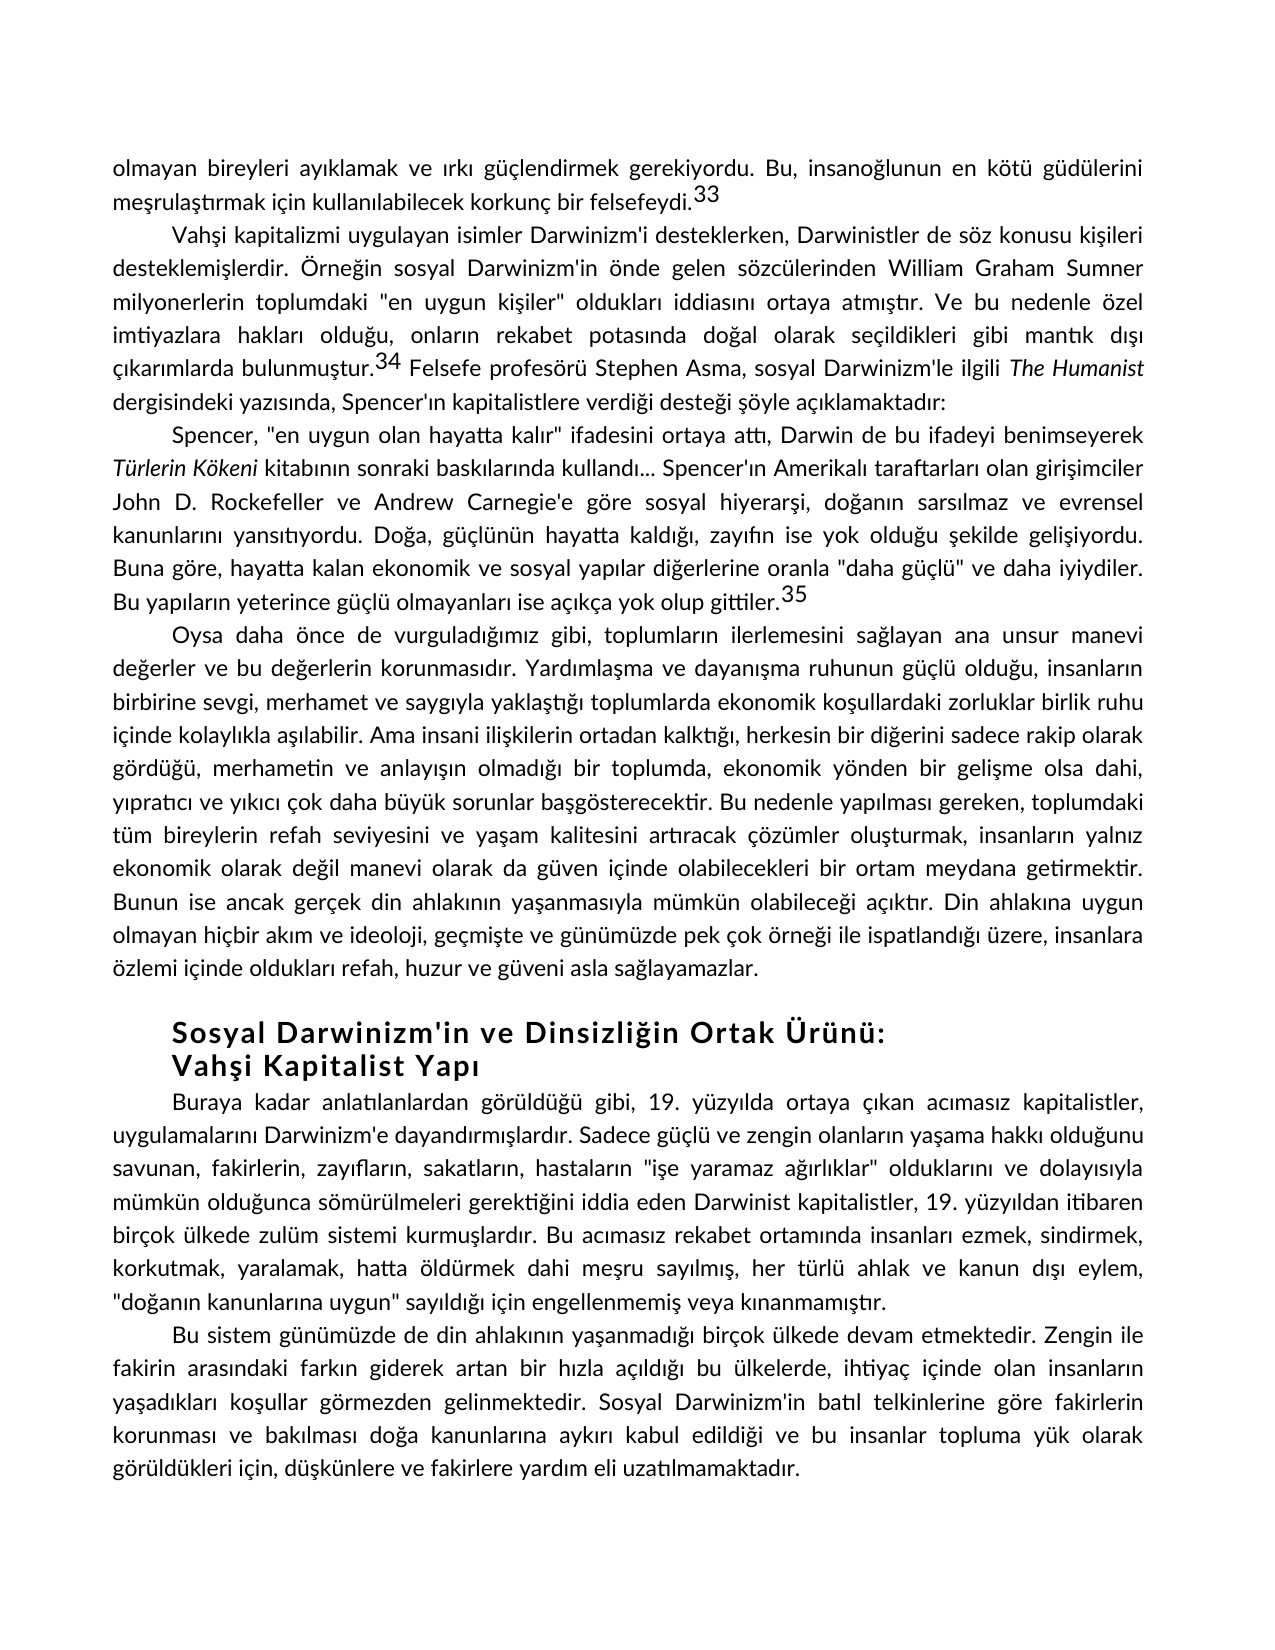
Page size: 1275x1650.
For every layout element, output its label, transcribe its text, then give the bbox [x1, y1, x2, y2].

text Buraya kadar anlatılanlardan görüldüğü gibi, 19. yüzyılda ortaya çıkan acımasız kapitalistler, uygulamalarını Darwinizm'e dayandırmışlardır. Sadece güçlü ve zengin olanların yaşama hakkı olduğunu savunan, fakirlerin, zayıfların, sakatların, hastaların "işe yaramaz ağırlıklar" olduklarını ve dolayısıyla mümkün olduğunca sömürülmeleri gerektiğini iddia eden Darwinist kapitalistler, 19. yüzyıldan itibaren birçok ülkede zulüm sistemi kurmuşlardır. Bu acımasız rekabet ortamında insanları ezmek, sindirmek, korkutmak, yaralamak, hatta öldürmek dahi meşru sayılmış, her türlü ahlak ve kanun dışı eylem, "doğanın kanunlarına uygun" sayıldığı için engellenmemiş veya kınanmamıştır. [112, 1083, 1145, 1317]
text Vahşi kapitalizmi uygulayan isimler Darwinizm'i desteklerken, Darwinistler de söz konusu kişileri desteklemişlerdir. Örneğin sosyal Darwinizm'in önde gelen sözcülerinden William Graham Sumner milyonerlerin toplumdaki "en uygun kişiler" oldukları iddiasını ortaya atmıştır. Ve bu nedenle özel imtiyazlara hakları olduğu, onların rekabet potasında doğal olarak seçildikleri gibi mantık dışı çıkarımlarda bulunmuştur.34 Felsefe profesörü Stephen Asma, sosyal Darwinizm'le ilgili The Humanist dergisindeki yazısında, Spencer'ın kapitalistlere verdiği desteği şöyle açıklamaktadır: [112, 217, 1145, 417]
text Sosyal Darwinizm'in ve Dinsizliğin Ortak Ürünü: [112, 1017, 1145, 1050]
text Vahşi Kapitalist Yapı [112, 1050, 1145, 1083]
text Oysa daha önce de vurguladığımız gibi, toplumların ilerlemesini sağlayan ana unsur manevi değerler ve bu değerlerin korunmasıdır. Yardımlaşma ve dayanışma ruhunun güçlü olduğu, insanların birbirine sevgi, merhamet ve saygıyla yaklaştığı toplumlarda ekonomik koşullardaki zorluklar birlik ruhu içinde kolaylıkla aşılabilir. Ama insani ilişkilerin ortadan kalktığı, herkesin bir diğerini sadece rakip olarak gördüğü, merhametin ve anlayışın olmadığı bir toplumda, ekonomik yönden bir gelişme olsa dahi, yıpratıcı ve yıkıcı çok daha büyük sorunlar başgösterecektir. Bu nedenle yapılması gereken, toplumdaki tüm bireylerin refah seviyesini ve yaşam kalitesini artıracak çözümler oluşturmak, insanların yalnız ekonomik olarak değil manevi olarak da güven içinde olabilecekleri bir ortam meydana getirmektir. Bunun ise ancak gerçek din ahlakının yaşanmasıyla mümkün olabileceği açıktır. Din ahlakına uygun olmayan hiçbir akım ve ideoloji, geçmişte ve günümüzde pek çok örneği ile ispatlandığı üzere, insanlara özlemi içinde oldukları refah, huzur ve güveni asla sağlayamazlar. [112, 617, 1145, 983]
text Bu sistem günümüzde de din ahlakının yaşanmadığı birçok ülkede devam etmektedir. Zengin ile fakirin arasındaki farkın giderek artan bir hızla açıldığı bu ülkelerde, ihtiyaç içinde olan insanların yaşadıkları koşullar görmezden gelinmektedir. Sosyal Darwinizm'in batıl telkinlerine göre fakirlerin korunması ve bakılması doğa kanunlarına aykırı kabul edildiği ve bu insanlar topluma yük olarak görüldükleri için, düşkünlere ve fakirlere yardım eli uzatılmamaktadır. [112, 1317, 1145, 1483]
text Spencer, "en uygun olan hayatta kalır" ifadesini ortaya attı, Darwin de bu ifadeyi benimseyerek Türlerin Kökeni kitabının sonraki baskılarında kullandı... Spencer'ın Amerikalı taraftarları olan girişimciler John D. Rockefeller ve Andrew Carnegie'e göre sosyal hiyerarşi, doğanın sarsılmaz ve evrensel kanunlarını yansıtıyordu. Doğa, güçlünün hayatta kaldığı, zayıfın ise yok olduğu şekilde gelişiyordu. Buna göre, hayatta kalan ekonomik ve sosyal yapılar diğerlerine oranla "daha güçlü" ve daha iyiydiler. Bu yapıların yeterince güçlü olmayanları ise açıkça yok olup gittiler.35 [112, 417, 1145, 617]
text olmayan bireyleri ayıklamak ve ırkı güçlendirmek gerekiyordu. Bu, insanoğlunun en kötü güdülerini meşrulaştırmak için kullanılabilecek korkunç bir felsefeydi.33 [112, 150, 1145, 217]
